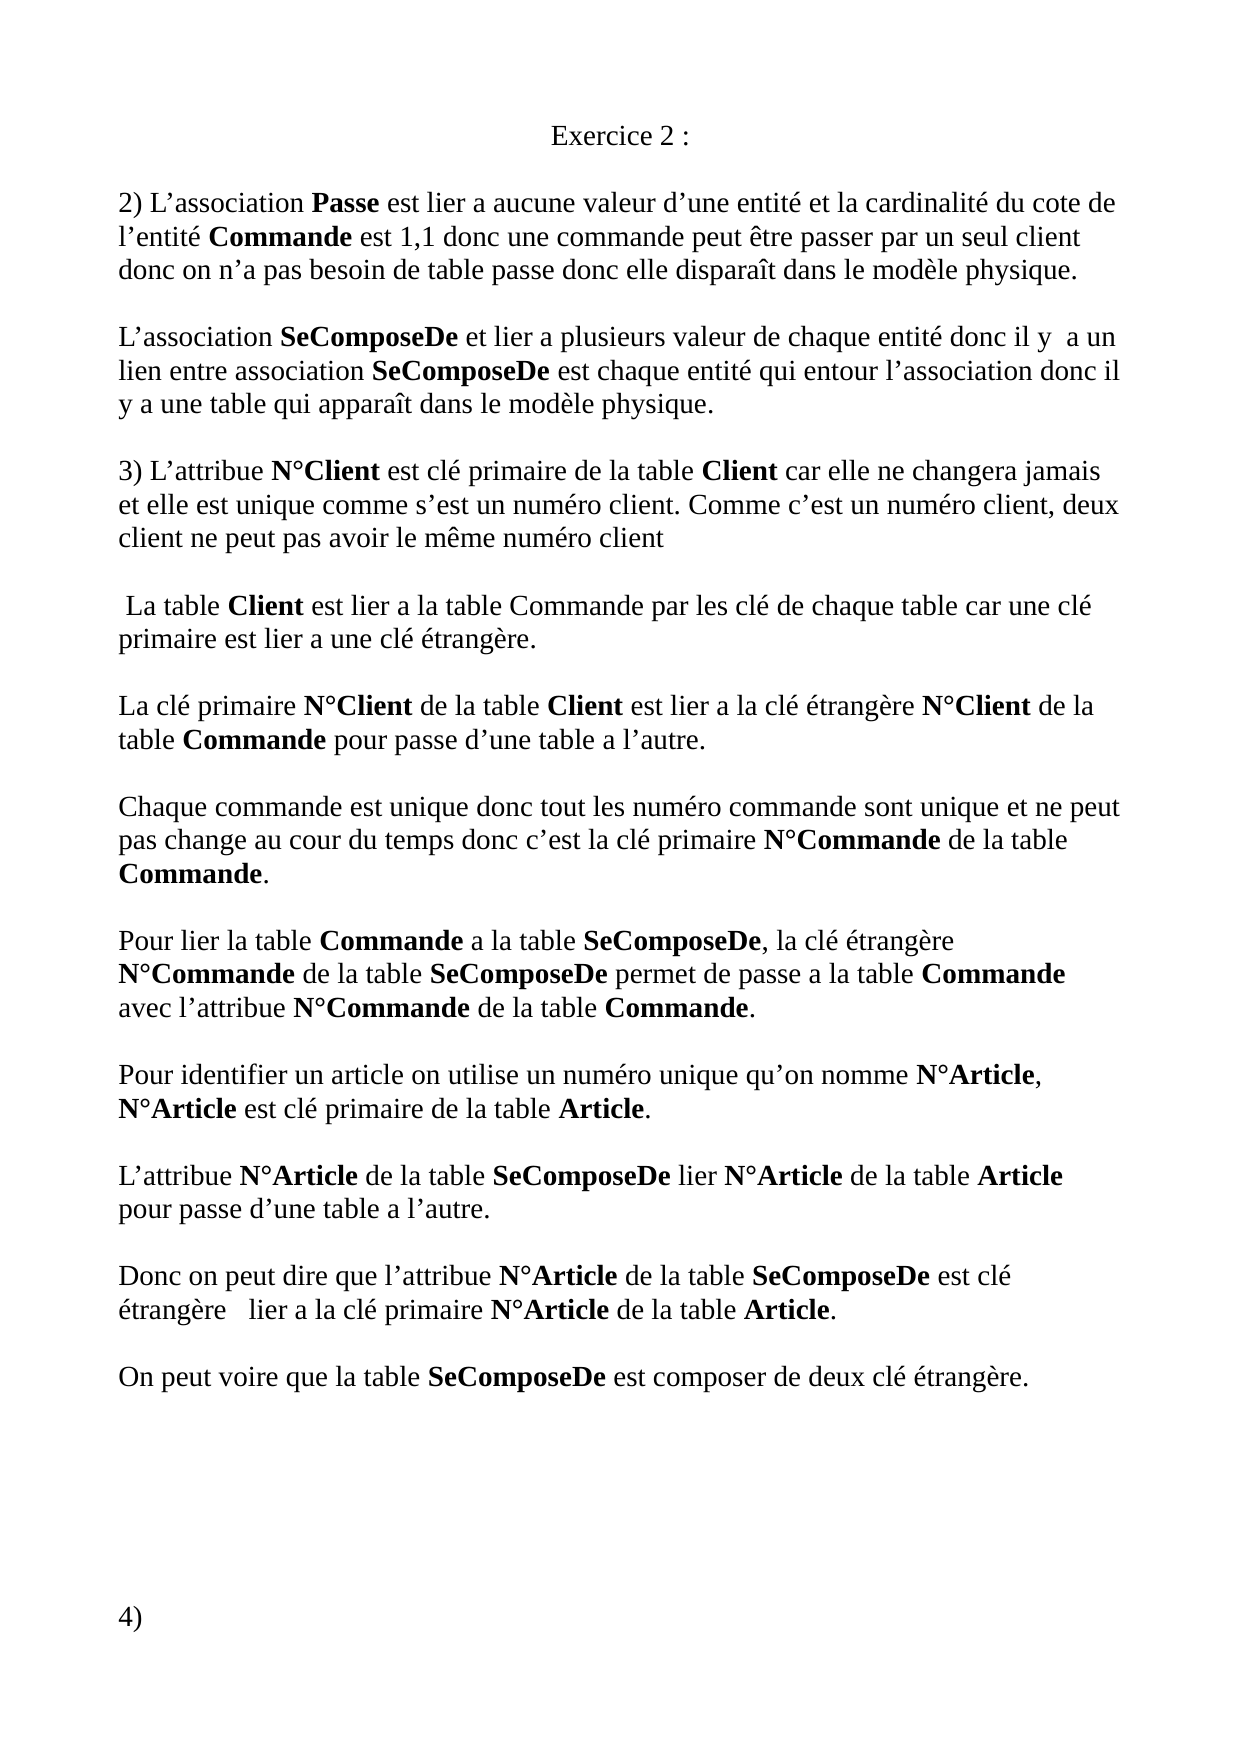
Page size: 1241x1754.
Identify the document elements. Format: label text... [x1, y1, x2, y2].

text On peut voire que la table SeComposeDe est composer de deux clé étrangère. [118, 1359, 1122, 1393]
text L’attribue N°Article de la table SeComposeDe lier N°Article de la table Article pour passe d’une table a l’autre. [118, 1158, 1122, 1225]
text La clé primaire N°Client de la table Client est lier a la clé étrangère N°Client de la table Commande pour passe d’une table a l’autre. [118, 688, 1122, 755]
text L’association SeComposeDe et lier a plusieurs valeur de chaque entité donc il y a un lien entre association SeComposeDe est chaque entité qui entour l’association donc il y a une table qui apparaît dans le modèle physique. [118, 319, 1122, 420]
text 2) L’association Passe est lier a aucune valeur d’une entité et la cardinalité du cote de l’entité Commande est 1,1 donc une commande peut être passer par un seul client donc on n’a pas besoin de table passe donc elle disparaît dans le modèle physique. [118, 185, 1122, 286]
text La table Client est lier a la table Commande par les clé de chaque table car une clé primaire est lier a une clé étrangère. [118, 588, 1122, 655]
text Exercice 2 : [118, 118, 1122, 152]
text N°Article est clé primaire de la table Article. [118, 1091, 1122, 1124]
text Pour lier la table Commande a la table SeComposeDe, la clé étrangère N°Commande de la table SeComposeDe permet de passe a la table Commande avec l’attribue N°Commande de la table Commande. [118, 923, 1122, 1024]
text 4) [118, 1599, 1122, 1632]
text 3) L’attribue N°Client est clé primaire de la table Client car elle ne changera jamais et elle est unique comme s’est un numéro client. Comme c’est un numéro client, deux client ne peut pas avoir le même numéro client [118, 453, 1122, 554]
text Chaque commande est unique donc tout les numéro commande sont unique et ne peut pas change au cour du temps donc c’est la clé primaire N°Commande de la table Commande. [118, 789, 1122, 889]
text Donc on peut dire que l’attribue N°Article de la table SeComposeDe est clé étrangère lier a la clé primaire N°Article de la table Article. [118, 1258, 1122, 1326]
text Pour identifier un article on utilise un numéro unique qu’on nomme N°Article, [118, 1057, 1122, 1091]
